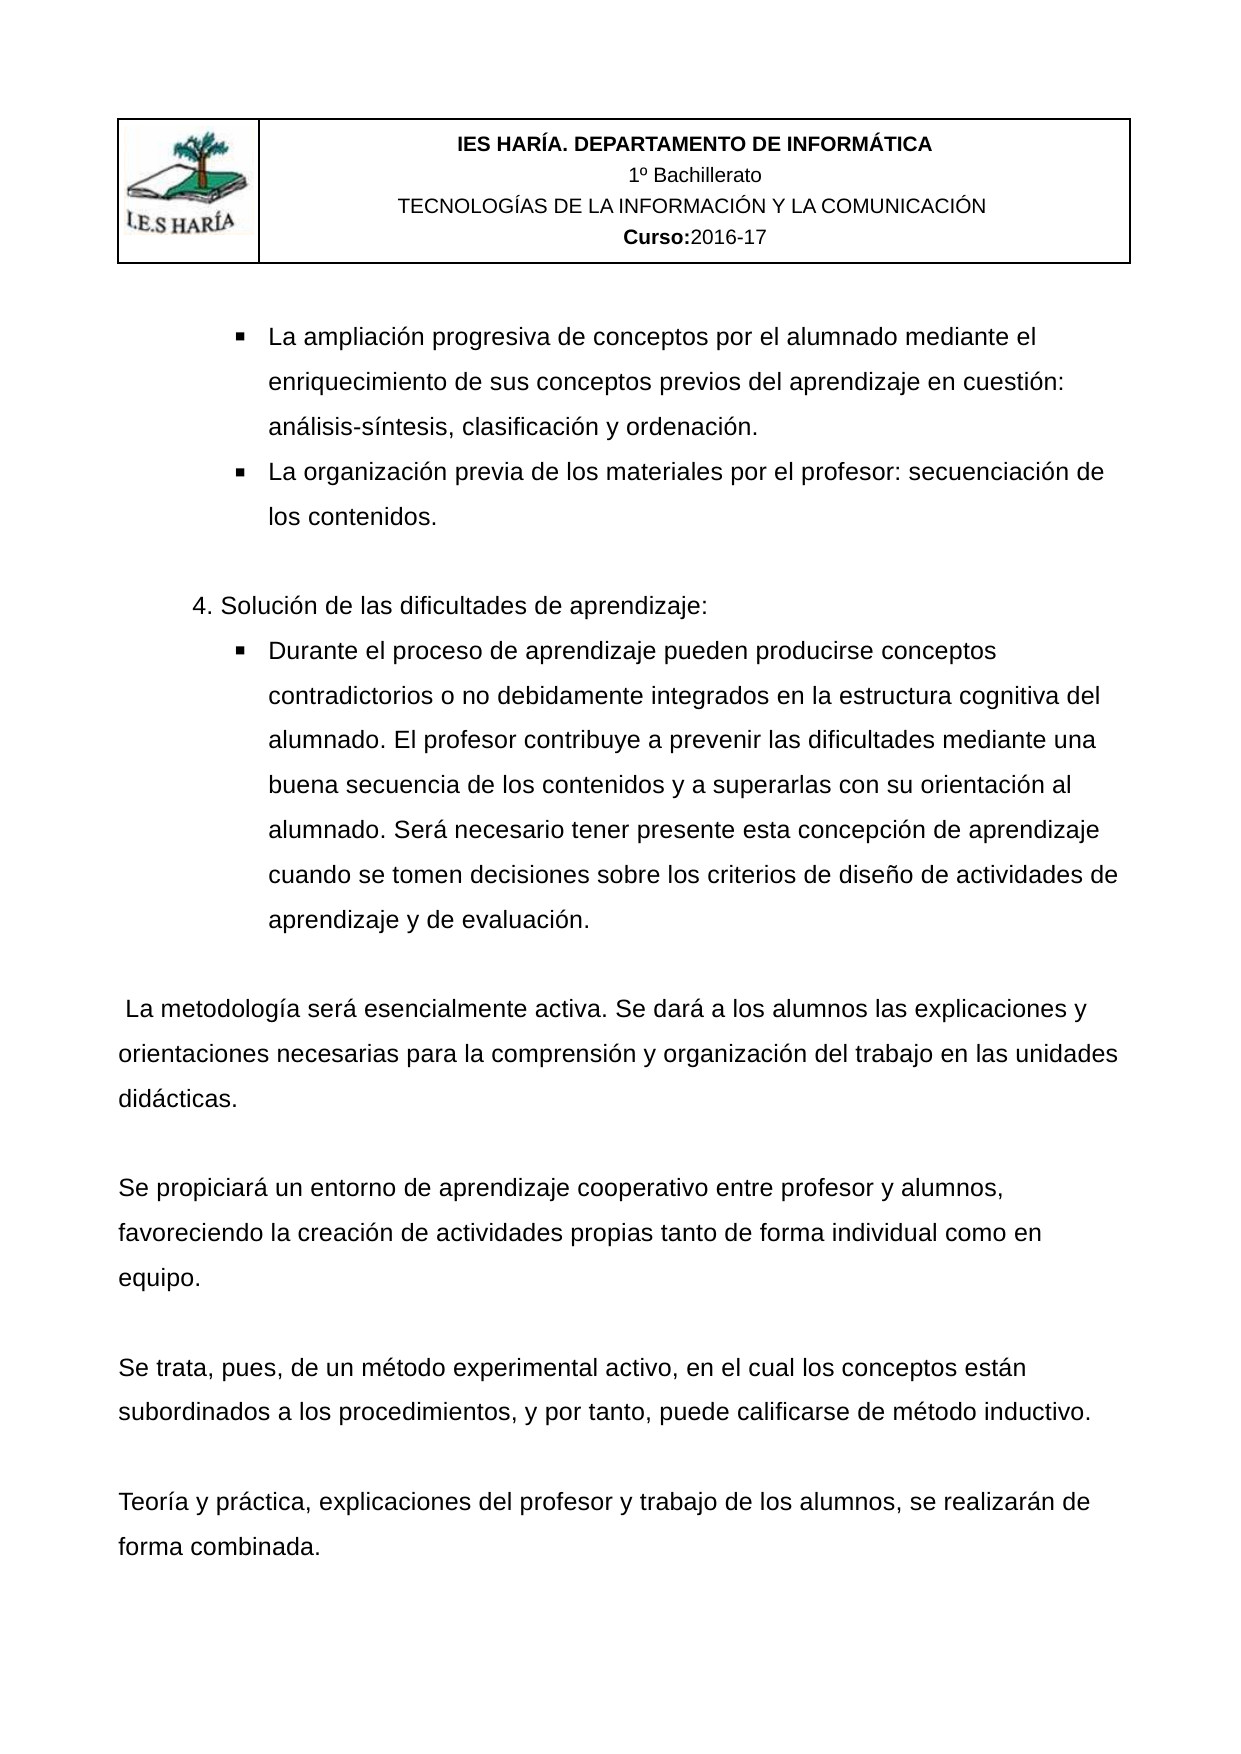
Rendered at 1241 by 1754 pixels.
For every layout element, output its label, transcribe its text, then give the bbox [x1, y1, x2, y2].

picture [123, 126, 254, 235]
list La organización previa de los materiales por el profesor: secuenciación de los contenidos. [231, 457, 1122, 531]
text 4. Solución de las dificultades de aprendizaje: [118, 591, 1122, 621]
text Se trata, pues, de un método experimental activo, en el cual los conceptos están subordinados a los procedimientos, y por tanto, puede calificarse de método inductivo. [118, 1353, 1122, 1427]
list La ampliación progresiva de conceptos por el alumnado mediante el enriquecimiento de sus conceptos previos del aprendizaje en cuestión: análisis-síntesis, clasificación y ordenación. [231, 322, 1122, 442]
list Durante el proceso de aprendizaje pueden producirse conceptos contradictorios o no debidamente integrados en la estructura cognitiva del alumnado. El profesor contribuye a prevenir las dificultades mediante una buena secuencia de los contenidos y a superarlas con su orientación al alumnado. Será necesario tener presente esta concepción de aprendizaje cuando se tomen decisiones sobre los criterios de diseño de actividades de aprendizaje y de evaluación. [231, 636, 1122, 934]
text Se propiciará un entorno de aprendizaje cooperativo entre profesor y alumnos, favoreciendo la creación de actividades propias tanto de forma individual como en equipo. [118, 1173, 1122, 1293]
text La metodología será esencialmente activa. Se dará a los alumnos las explicaciones y orientaciones necesarias para la comprensión y organización del trabajo en las unidades didácticas. [118, 994, 1122, 1114]
text Teoría y práctica, explicaciones del profesor y trabajo de los alumnos, se realizarán de forma combinada. [118, 1487, 1122, 1562]
